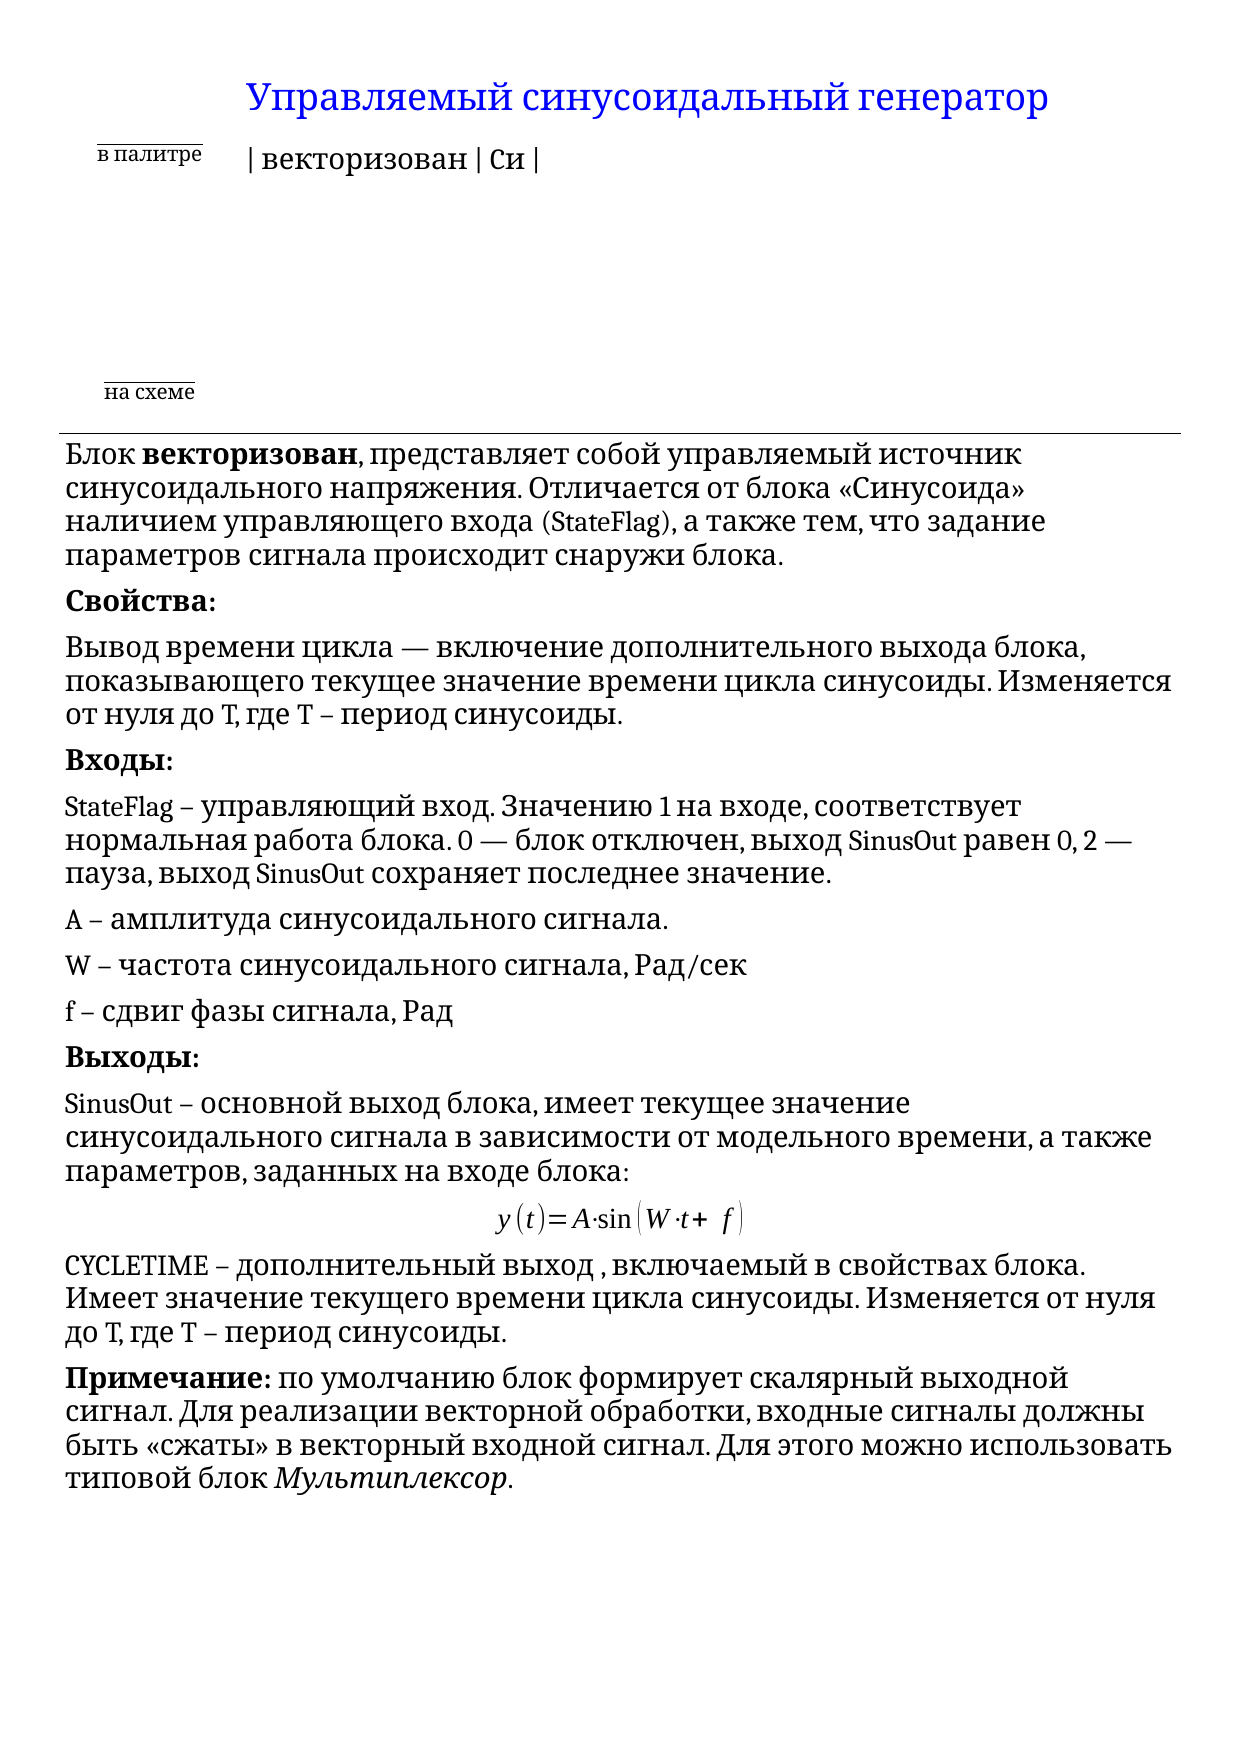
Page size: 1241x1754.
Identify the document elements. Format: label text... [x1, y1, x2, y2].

table_cell в палитре [59, 137, 240, 195]
table_header Управляемый синусоидальный генератор [240, 59, 1181, 137]
table_header [59, 59, 240, 137]
table_cell [240, 375, 1181, 433]
table_cell [240, 195, 1181, 375]
table_cell Блок векторизован, представляет собой управляемый источник синусоидального напряжения. Отличается от блока «Синусоида» наличием управляющего входа (StateFlag), а также тем, что задание параметров сигнала происходит снаружи блока. Свойства: Вывод времени цикла — включение дополнительного выхода блока, показывающего текущее значение времени цикла синусоиды. Изменяется от нуля до T, где T – период синусоиды. Входы: StateFlag – управляющий вход. Значению 1 на входе, соответствует нормальная работа блока. 0 — блок отключен, выход SinusOut равен 0, 2 — пауза, выход SinusOut сохраняет последнее значение. A – амплитуда синусоидального сигнала. W – частота синусоидального сигнала, Рад/сек f – сдвиг фазы сигнала, Рад Выходы: SinusOut – основной выход блока, имеет текущее значение синусоидального сигнала в зависимости от модельного времени, а также параметров, заданных на входе блока: CYCLETIME – дополнительный выход , включаемый в свойствах блока. Имеет значение текущего времени цикла синусоиды. Изменяется от нуля до T, где T – период синусоиды. Примечание: по умолчанию блок формирует скалярный выходной сигнал. Для реализации векторной обработки, входные сигналы должны быть «сжаты» в векторный входной сигнал. Для этого можно использовать типовой блок Мультиплексор. [59, 434, 1181, 1514]
table_cell на схеме [59, 375, 240, 433]
table_cell [59, 195, 240, 375]
table_cell | векторизован | Cи | [240, 137, 1181, 195]
